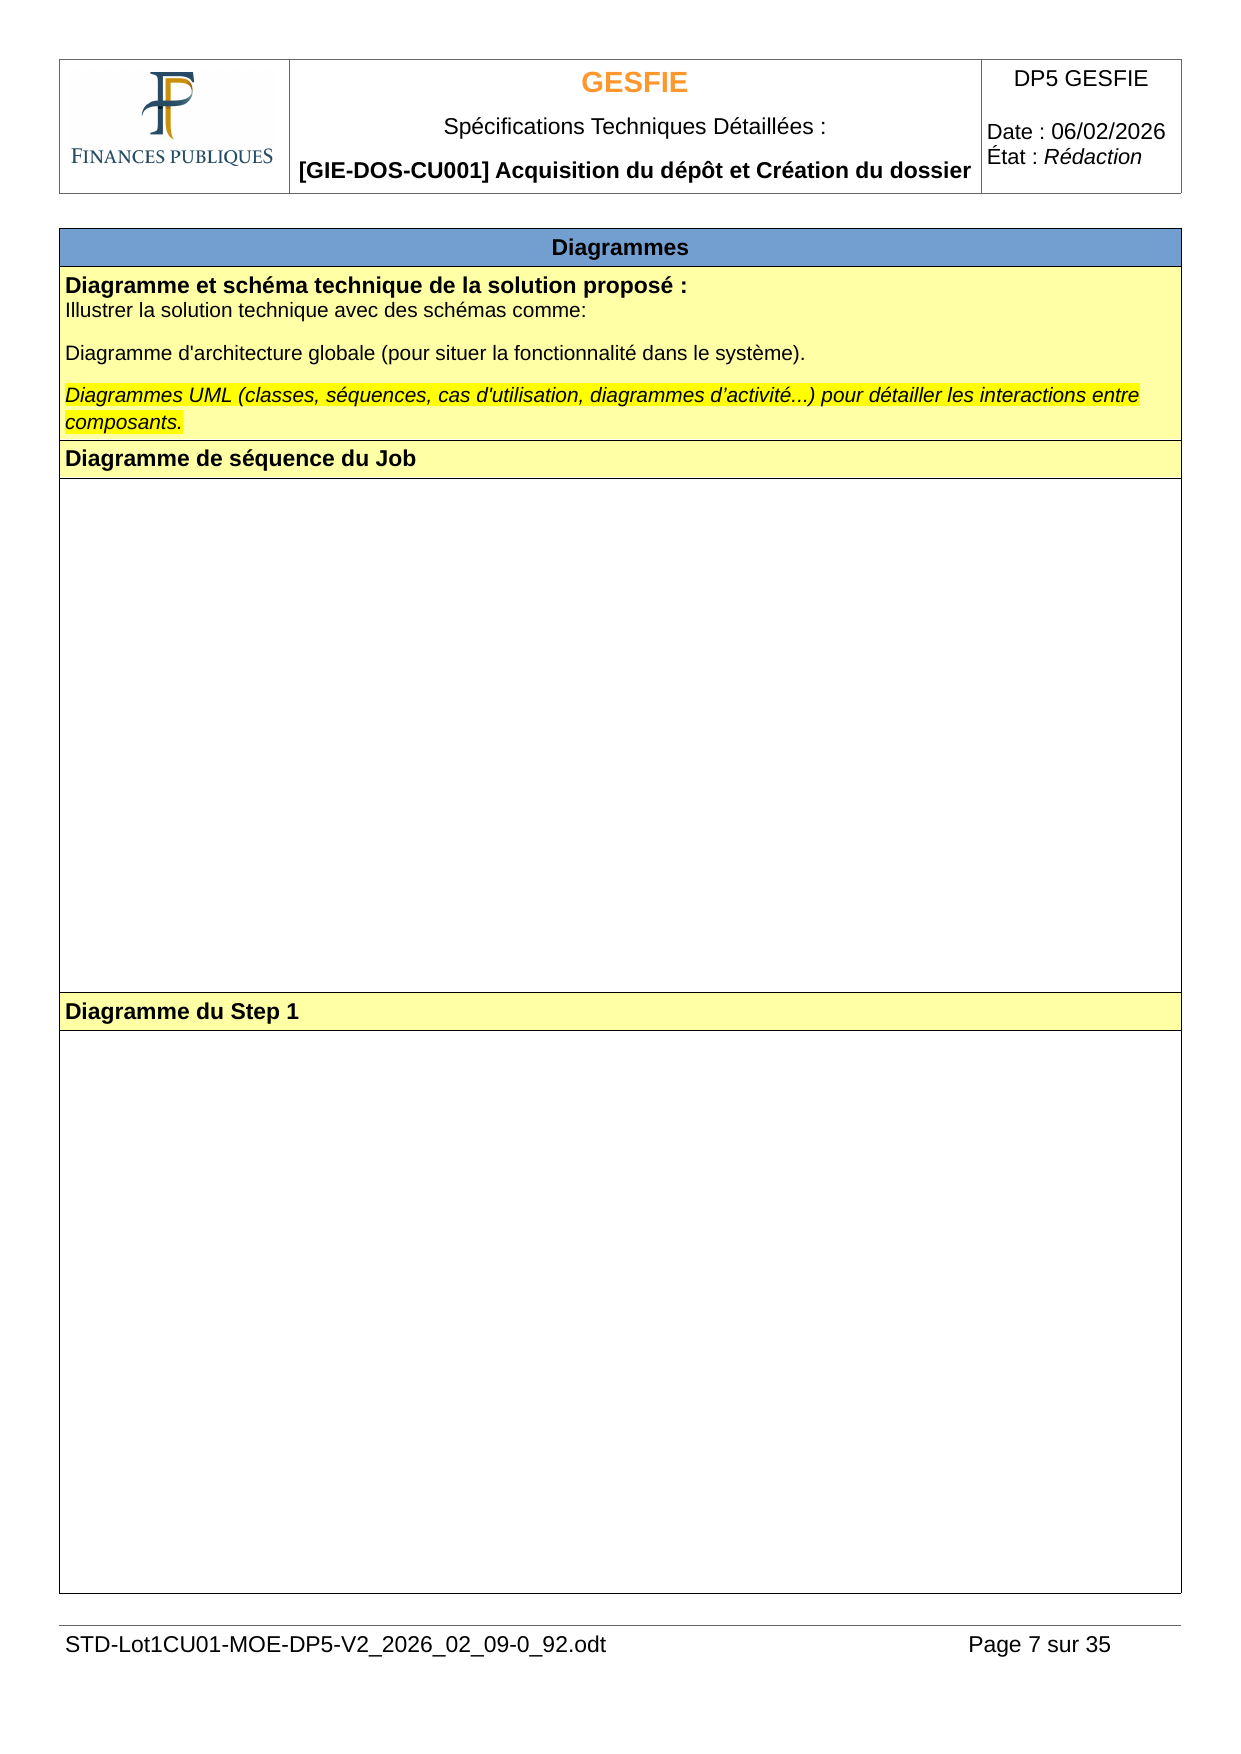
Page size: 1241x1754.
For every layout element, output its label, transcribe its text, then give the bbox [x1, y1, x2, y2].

picture [69, 70, 274, 168]
table_cell [60, 479, 1181, 992]
table_cell Diagramme du Step 1 [60, 993, 1181, 1030]
table_cell Diagramme de séquence du Job [60, 441, 1181, 477]
table_cell [60, 1031, 1181, 1593]
table_cell Diagramme et schéma technique de la solution proposé : Illustrer la solution technique avec des schémas comme: Diagramme d'architecture globale (pour situer la fonctionnalité dans le système). Diagrammes UML (classes, séquences, cas d'utilisation, diagrammes d’activité...) pour détailler les interactions entre composants. [60, 267, 1181, 439]
table_header Diagrammes [60, 229, 1181, 266]
